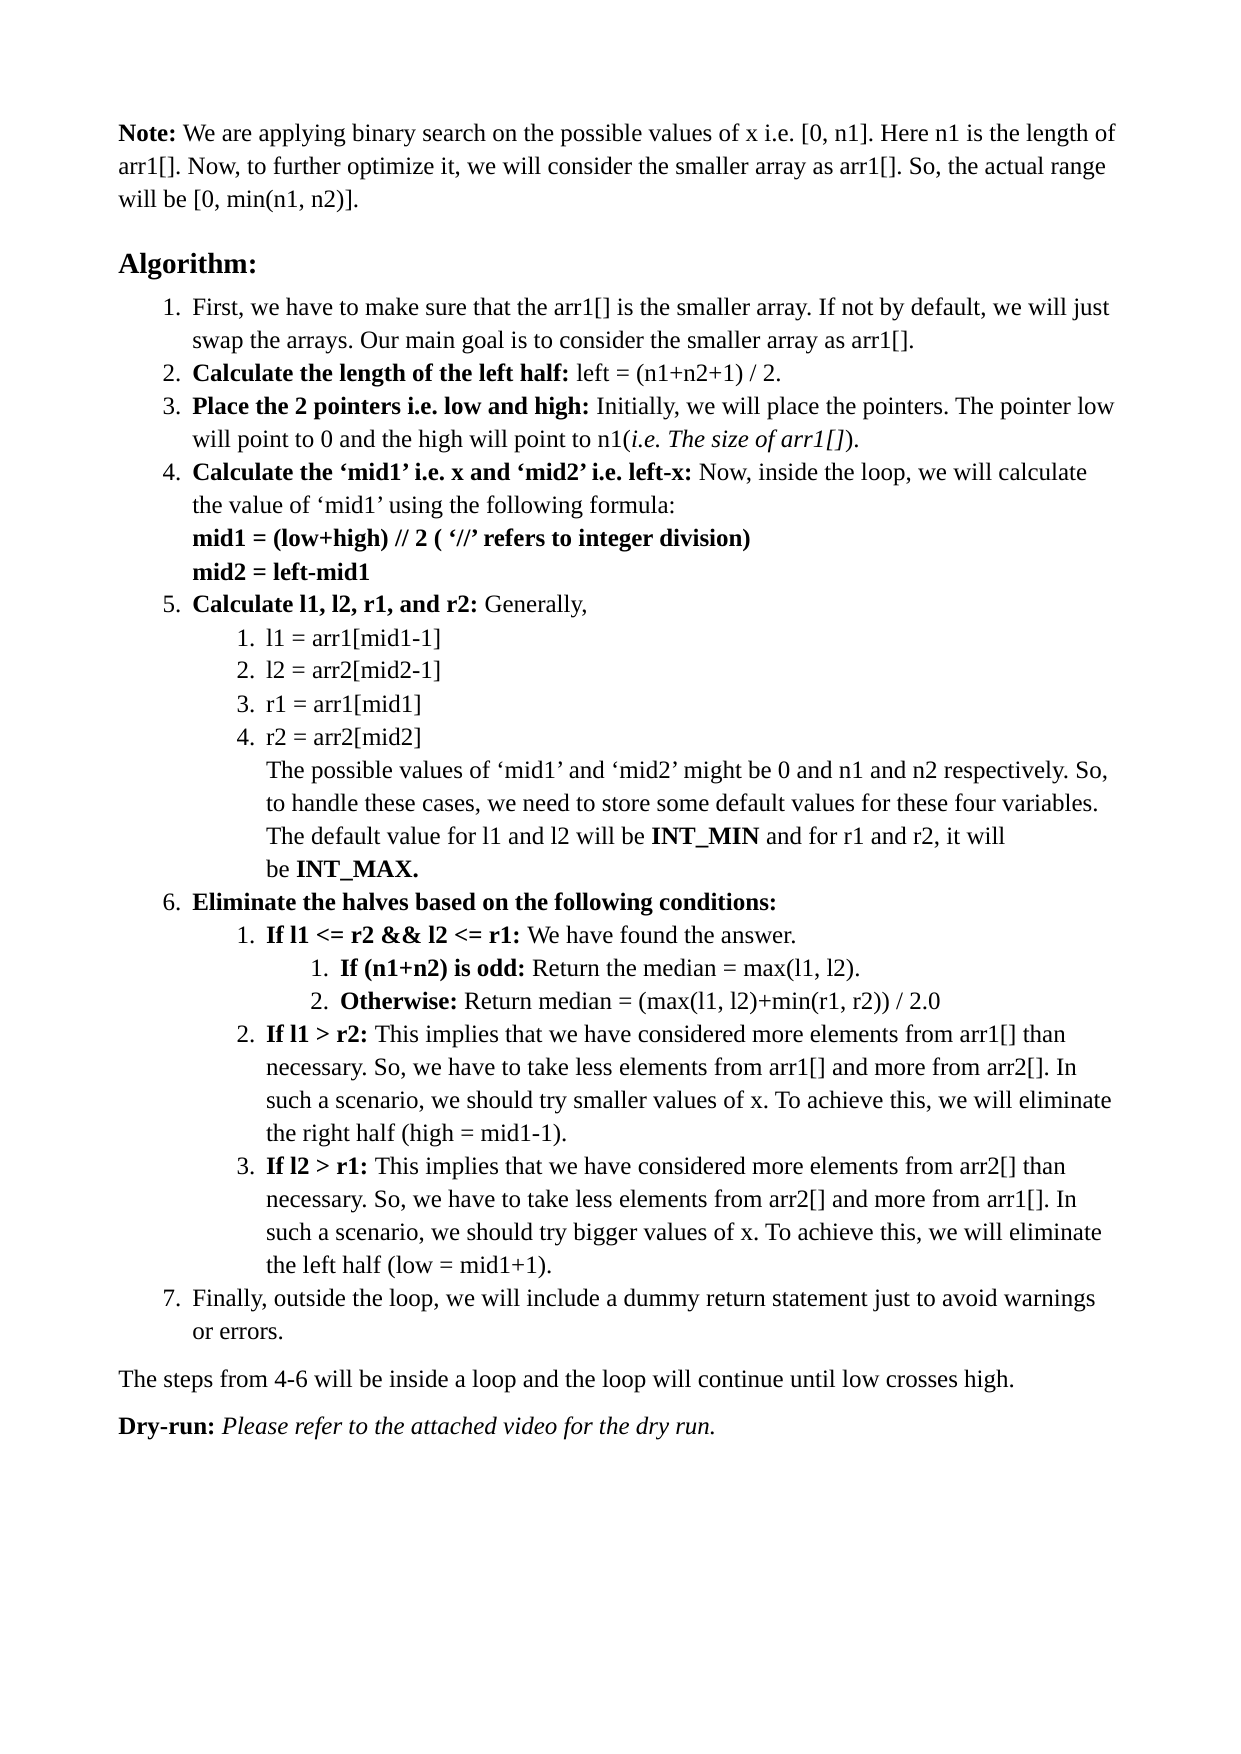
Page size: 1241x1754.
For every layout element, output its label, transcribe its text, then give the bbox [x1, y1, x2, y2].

list r2 = arr2[mid2] The possible values of ‘mid1’ and ‘mid2’ might be 0 and n1 and n2 respectively. So, to handle these cases, we need to store some default values for these four variables. The default value for l1 and l2 will be INT_MIN and for r1 and r2, it will be INT_MAX. [236, 722, 1122, 882]
subtitle Algorithm: [118, 246, 1122, 280]
list Calculate the ‘mid1’ i.e. x and ‘mid2’ i.e. left-x: Now, inside the loop, we will calculate the value of ‘mid1’ using the following formula: mid1 = (low+high) // 2 ( ‘//’ refers to integer division) mid2 = left-mid1 [162, 457, 1122, 585]
list Finally, outside the loop, we will include a dummy return statement just to avoid warnings or errors. [162, 1283, 1122, 1345]
list If l2 > r1: This implies that we have considered more elements from arr2[] than necessary. So, we have to take less elements from arr2[] and more from arr1[]. In such a scenario, we should try bigger values of x. To achieve this, we will eliminate the left half (low = mid1+1). [236, 1151, 1122, 1279]
list Otherwise: Return median = (max(l1, l2)+min(r1, r2)) / 2.0 [310, 986, 1122, 1014]
list Calculate l1, l2, r1, and r2: Generally, [162, 589, 1122, 618]
text Note: We are applying binary search on the possible values of x i.e. [0, n1]. Here n1 is the length of arr1[]. Now, to further optimize it, we will consider the smaller array as arr1[]. So, the actual range will be [0, min(n1, n2)]. [118, 118, 1122, 213]
text Dry-run: Please refer to the attached video for the dry run. [118, 1411, 1122, 1440]
list l2 = arr2[mid2-1] [236, 656, 1122, 684]
list First, we have to make sure that the arr1[] is the smaller array. If not by default, we will just swap the arrays. Our main goal is to consider the smaller array as arr1[]. [162, 292, 1122, 354]
list If l1 <= r2 && l2 <= r1: We have found the answer. [236, 920, 1122, 948]
list Place the 2 pointers i.e. low and high: Initially, we will place the pointers. The pointer low will point to 0 and the high will point to n1(i.e. The size of arr1[]). [162, 391, 1122, 453]
list l1 = arr1[mid1-1] [236, 623, 1122, 651]
list Eliminate the halves based on the following conditions: [162, 887, 1122, 916]
list If l1 > r2: This implies that we have considered more elements from arr1[] than necessary. So, we have to take less elements from arr1[] and more from arr2[]. In such a scenario, we should try smaller values of x. To achieve this, we will eliminate the right half (high = mid1-1). [236, 1019, 1122, 1147]
list If (n1+n2) is odd: Return the median = max(l1, l2). [310, 953, 1122, 982]
text The steps from 4-6 will be inside a loop and the loop will continue until low crosses high. [118, 1364, 1122, 1392]
list r1 = arr1[mid1] [236, 689, 1122, 717]
list Calculate the length of the left half: left = (n1+n2+1) / 2. [162, 358, 1122, 387]
